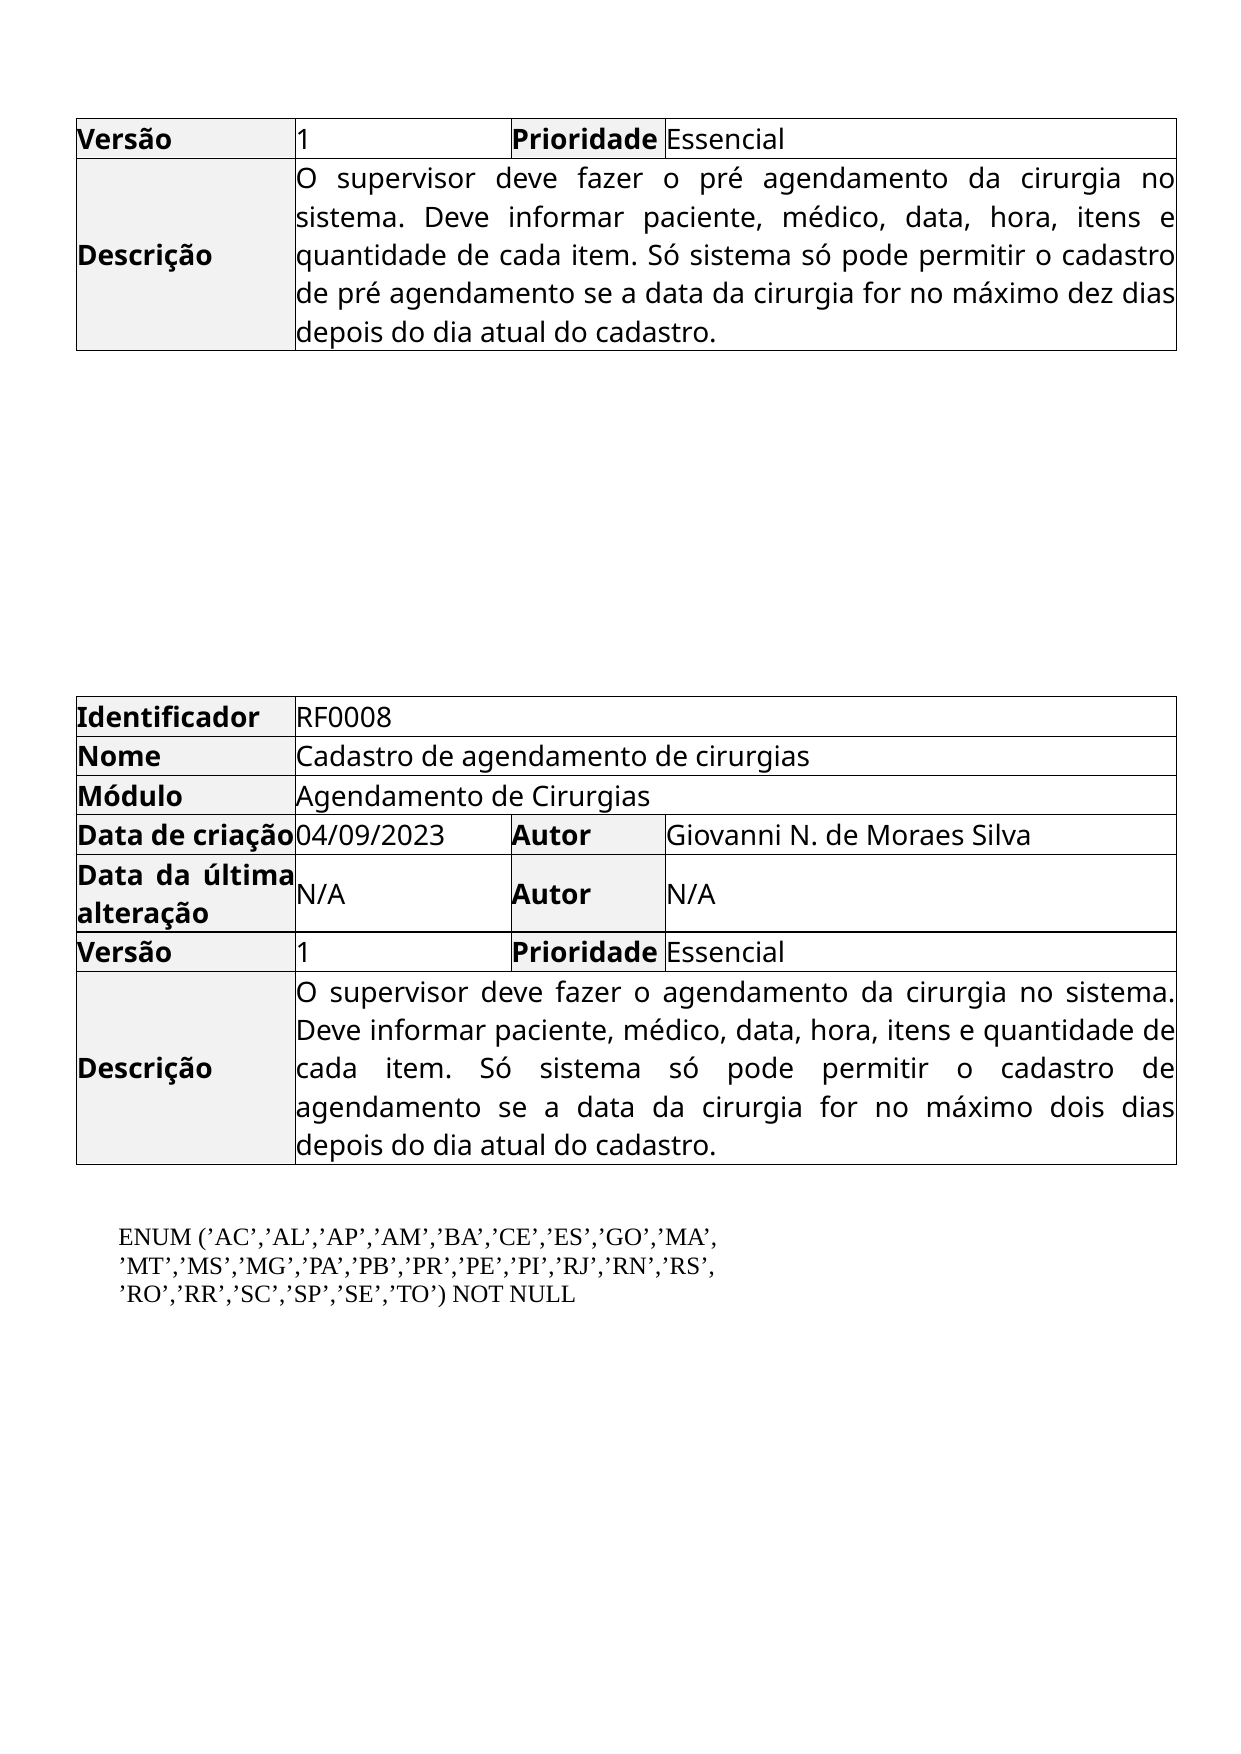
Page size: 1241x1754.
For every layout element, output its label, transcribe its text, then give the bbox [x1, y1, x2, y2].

table_header Identificador [77, 697, 295, 736]
table_cell 1 [296, 933, 511, 971]
table_cell Data de criação [77, 815, 295, 854]
table_cell Cadastro de agendamento de cirurgias [296, 737, 1176, 775]
table_header RF0008 [296, 697, 1176, 736]
table_cell O supervisor deve fazer o agendamento da cirurgia no sistema. Deve informar paciente, médico, data, hora, itens e quantidade de cada item. Só sistema só pode permitir o cadastro de agendamento se a data da cirurgia for no máximo dois dias depois do dia atual do cadastro. [296, 972, 1176, 1163]
table_cell Versão [77, 119, 295, 157]
table_cell Descrição [77, 159, 295, 350]
table_cell Data da última alteração [77, 855, 295, 931]
table_cell Essencial [666, 933, 1176, 971]
table_cell O supervisor deve fazer o pré agendamento da cirurgia no sistema. Deve informar paciente, médico, data, hora, itens e quantidade de cada item. Só sistema só pode permitir o cadastro de pré agendamento se a data da cirurgia for no máximo dez dias depois do dia atual do cadastro. [296, 159, 1176, 350]
table_cell 04/09/2023 [296, 815, 511, 854]
table_cell Prioridade [512, 119, 665, 157]
table_cell Essencial [666, 119, 1176, 157]
text ENUM (’AC’,’AL’,’AP’,’AM’,’BA’,’CE’,’ES’,’GO’,’MA’, [118, 1222, 1122, 1251]
table_cell N/A [296, 855, 511, 931]
table_cell Nome [77, 737, 295, 775]
text ’RO’,’RR’,’SC’,’SP’,’SE’,’TO’) NOT NULL [118, 1279, 1122, 1308]
table_cell Autor [512, 855, 665, 931]
table_cell N/A [666, 855, 1176, 931]
table_cell 1 [296, 119, 511, 157]
table_cell Agendamento de Cirurgias [296, 776, 1176, 814]
table_cell Versão [77, 933, 295, 971]
table_cell Autor [512, 815, 665, 854]
text ’MT’,’MS’,’MG’,’PA’,’PB’,’PR’,’PE’,’PI’,’RJ’,’RN’,’RS’, [118, 1251, 1122, 1279]
table_cell Módulo [77, 776, 295, 814]
table_cell Giovanni N. de Moraes Silva [666, 815, 1176, 854]
table_cell Prioridade [512, 933, 665, 971]
table_cell Descrição [77, 972, 295, 1163]
